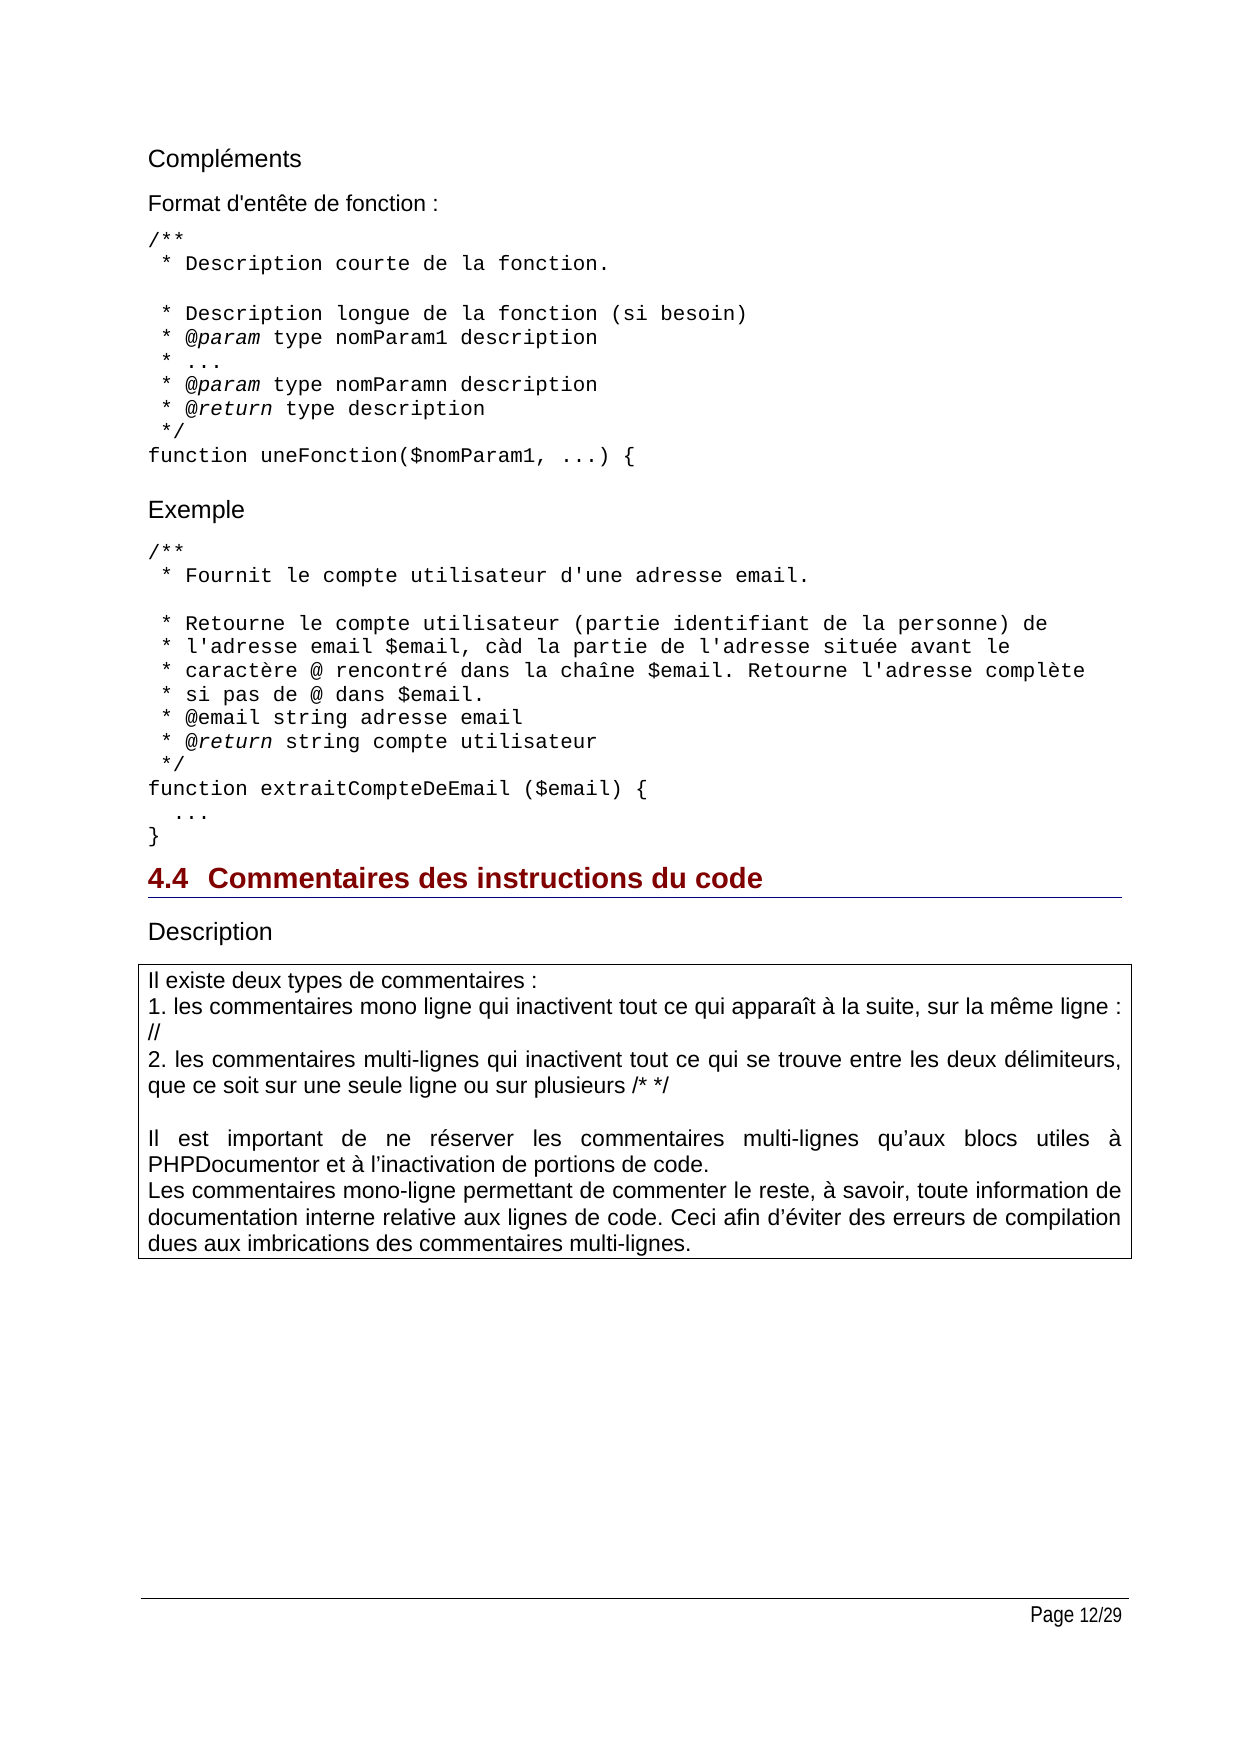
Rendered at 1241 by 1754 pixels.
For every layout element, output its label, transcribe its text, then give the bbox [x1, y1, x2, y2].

text } [148, 825, 1122, 849]
text ... [148, 802, 1122, 825]
subtitle Commentaires des instructions du code [148, 861, 1122, 897]
text Description [148, 917, 1122, 946]
text * @param type nomParam1 description * ... * @param type nomParamn description * @return type description */ function uneFonction($nomParam1, ...) { [148, 327, 1122, 469]
text * caractère @ rencontré dans la chaîne $email. Retourne l'adresse complète [148, 660, 1122, 683]
text /** [148, 542, 1122, 565]
text 1. les commentaires mono ligne qui inactivent tout ce qui apparaît à la suite, sur la même ligne : // [148, 993, 1122, 1046]
text * Retourne le compte utilisateur (partie identifiant de la personne) de [148, 613, 1122, 636]
text 2. les commentaires multi-lignes qui inactivent tout ce qui se trouve entre les deux délimiteurs, que ce soit sur une seule ligne ou sur plusieurs /* */ [148, 1046, 1122, 1098]
text Il existe deux types de commentaires : [139, 965, 1131, 993]
text * Fournit le compte utilisateur d'une adresse email. [148, 565, 1122, 589]
text * Description courte de la fonction. [148, 253, 1122, 277]
text * si pas de @ dans $email. [148, 683, 1122, 707]
text * l'adresse email $email, càd la partie de l'adresse située avant le [148, 636, 1122, 660]
text Les commentaires mono-ligne permettant de commenter le reste, à savoir, toute information de documentation interne relative aux lignes de code. Ceci afin d’éviter des erreurs de compilation dues aux imbrications des commentaires multi-lignes. [139, 1174, 1131, 1258]
text Compléments [148, 144, 1122, 173]
text Exemple [148, 495, 1122, 524]
text /** [148, 230, 1122, 253]
text Il est important de ne réserver les commentaires multi-lignes qu’aux blocs utiles à PHPDocumentor et à l’inactivation de portions de code. [148, 1125, 1122, 1174]
text * @email string adresse email * @return string compte utilisateur */ function extraitCompteDeEmail ($email) { [148, 707, 1122, 802]
text Format d'entête de fonction : [148, 190, 1122, 217]
text * Description longue de la fonction (si besoin) [148, 303, 1122, 327]
